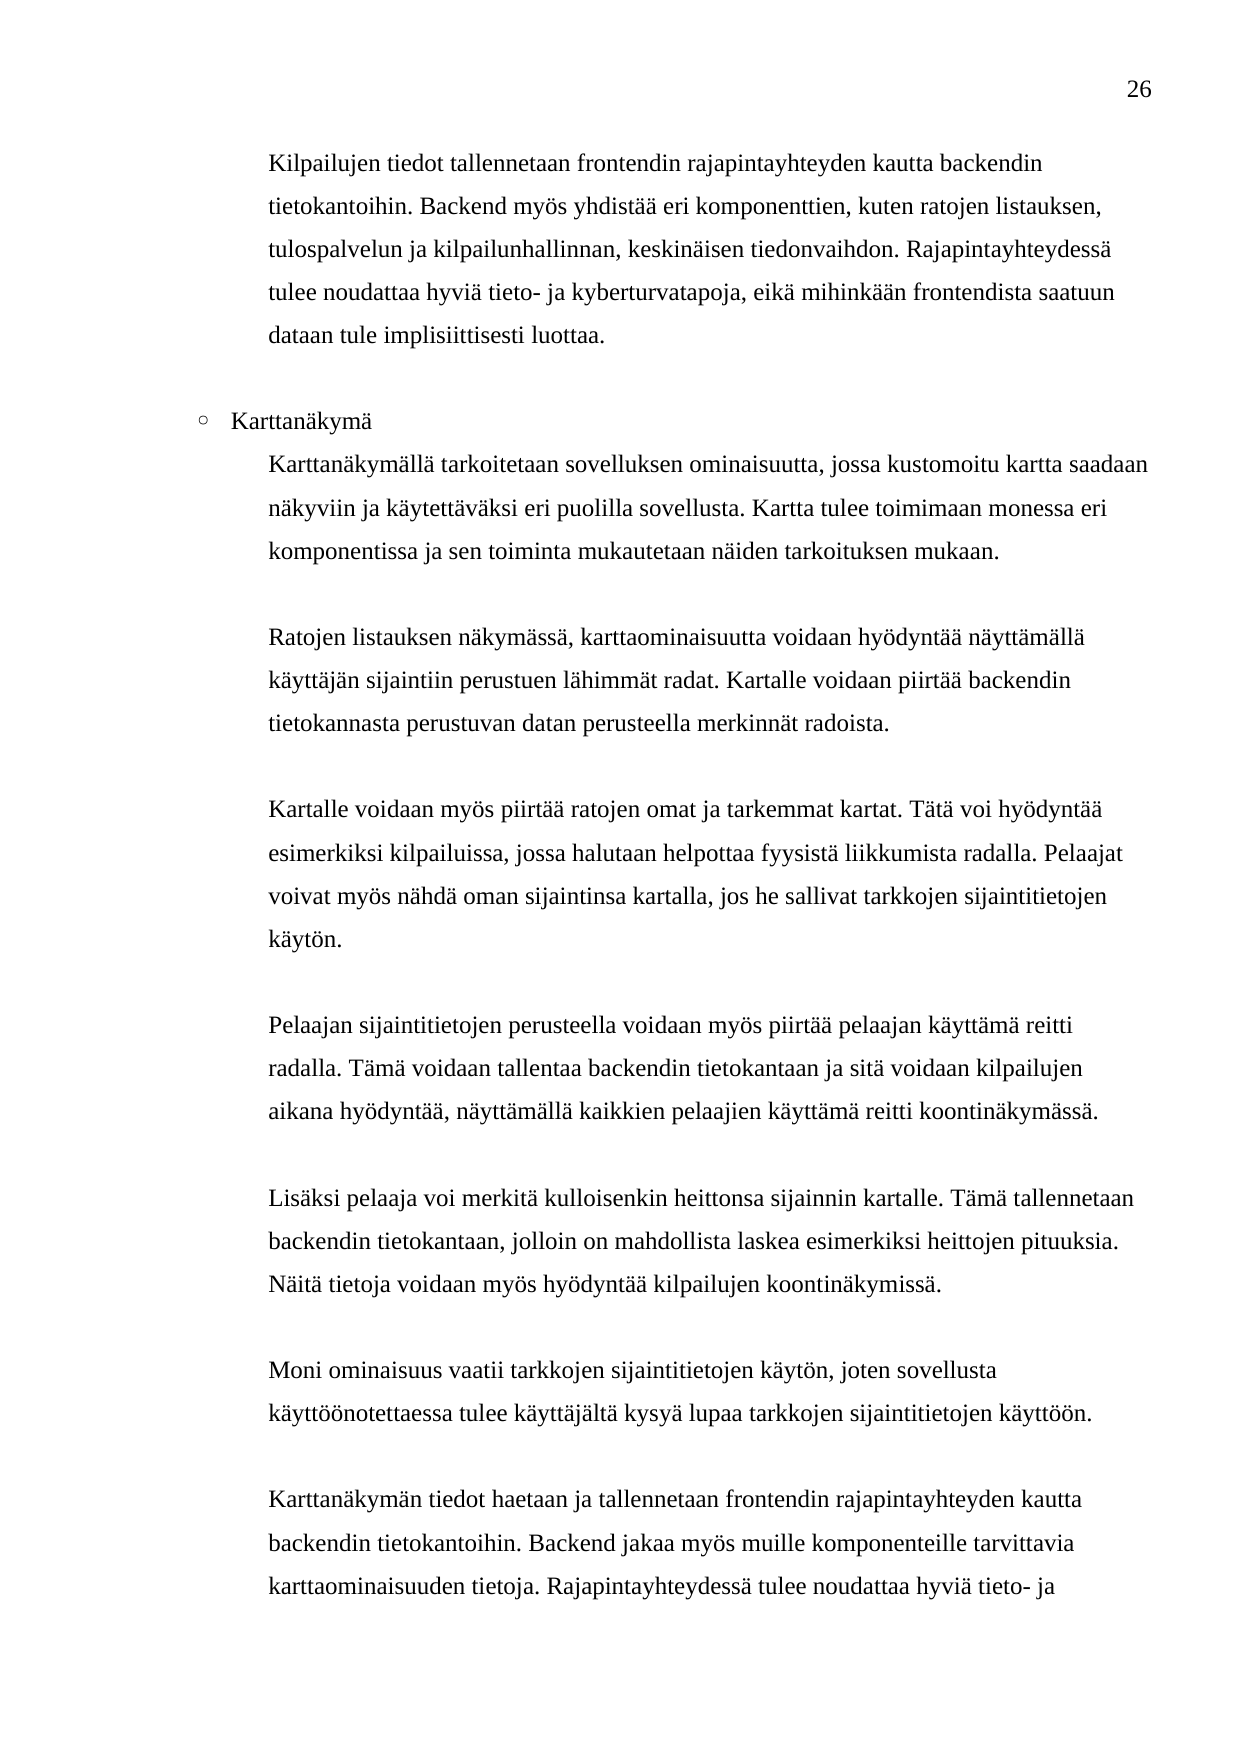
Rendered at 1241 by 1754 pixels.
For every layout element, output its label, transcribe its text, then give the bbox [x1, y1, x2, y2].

list Moni ominaisuus vaatii tarkkojen sijaintitietojen käytön, joten sovellusta käyttöönotettaessa tulee käyttäjältä kysyä lupaa tarkkojen sijaintitietojen käyttöön. [231, 1355, 1152, 1427]
list Karttanäkymän tiedot haetaan ja tallennetaan frontendin rajapintayhteyden kautta backendin tietokantoihin. Backend jakaa myös muille komponenteille tarvittavia karttaominaisuuden tietoja. Rajapintayhteydessä tulee noudattaa hyviä tieto- ja [231, 1484, 1152, 1599]
list Kilpailujen tiedot tallennetaan frontendin rajapintayhteyden kautta backendin tietokantoihin. Backend myös yhdistää eri komponenttien, kuten ratojen listauksen, tulospalvelun ja kilpailunhallinnan, keskinäisen tiedonvaihdon. Rajapintayhteydessä tulee noudattaa hyviä tieto- ja kyberturvatapoja, eikä mihinkään frontendista saatuun dataan tule implisiittisesti luottaa. [231, 148, 1152, 349]
list Karttanäkymä [193, 406, 1152, 435]
list Lisäksi pelaaja voi merkitä kulloisenkin heittonsa sijainnin kartalle. Tämä tallennetaan backendin tietokantaan, jolloin on mahdollista laskea esimerkiksi heittojen pituuksia. Näitä tietoja voidaan myös hyödyntää kilpailujen koontinäkymissä. [231, 1183, 1152, 1298]
list Pelaajan sijaintitietojen perusteella voidaan myös piirtää pelaajan käyttämä reitti radalla. Tämä voidaan tallentaa backendin tietokantaan ja sitä voidaan kilpailujen aikana hyödyntää, näyttämällä kaikkien pelaajien käyttämä reitti koontinäkymässä. [231, 1010, 1152, 1125]
list Ratojen listauksen näkymässä, karttaominaisuutta voidaan hyödyntää näyttämällä käyttäjän sijaintiin perustuen lähimmät radat. Kartalle voidaan piirtää backendin tietokannasta perustuvan datan perusteella merkinnät radoista. [231, 622, 1152, 737]
list Kartalle voidaan myös piirtää ratojen omat ja tarkemmat kartat. Tätä voi hyödyntää esimerkiksi kilpailuissa, jossa halutaan helpottaa fyysistä liikkumista radalla. Pelaajat voivat myös nähdä oman sijaintinsa kartalla, jos he sallivat tarkkojen sijaintitietojen käytön. [231, 794, 1152, 953]
list Karttanäkymällä tarkoitetaan sovelluksen ominaisuutta, jossa kustomoitu kartta saadaan näkyviin ja käytettäväksi eri puolilla sovellusta. Kartta tulee toimimaan monessa eri komponentissa ja sen toiminta mukautetaan näiden tarkoituksen mukaan. [231, 449, 1152, 564]
